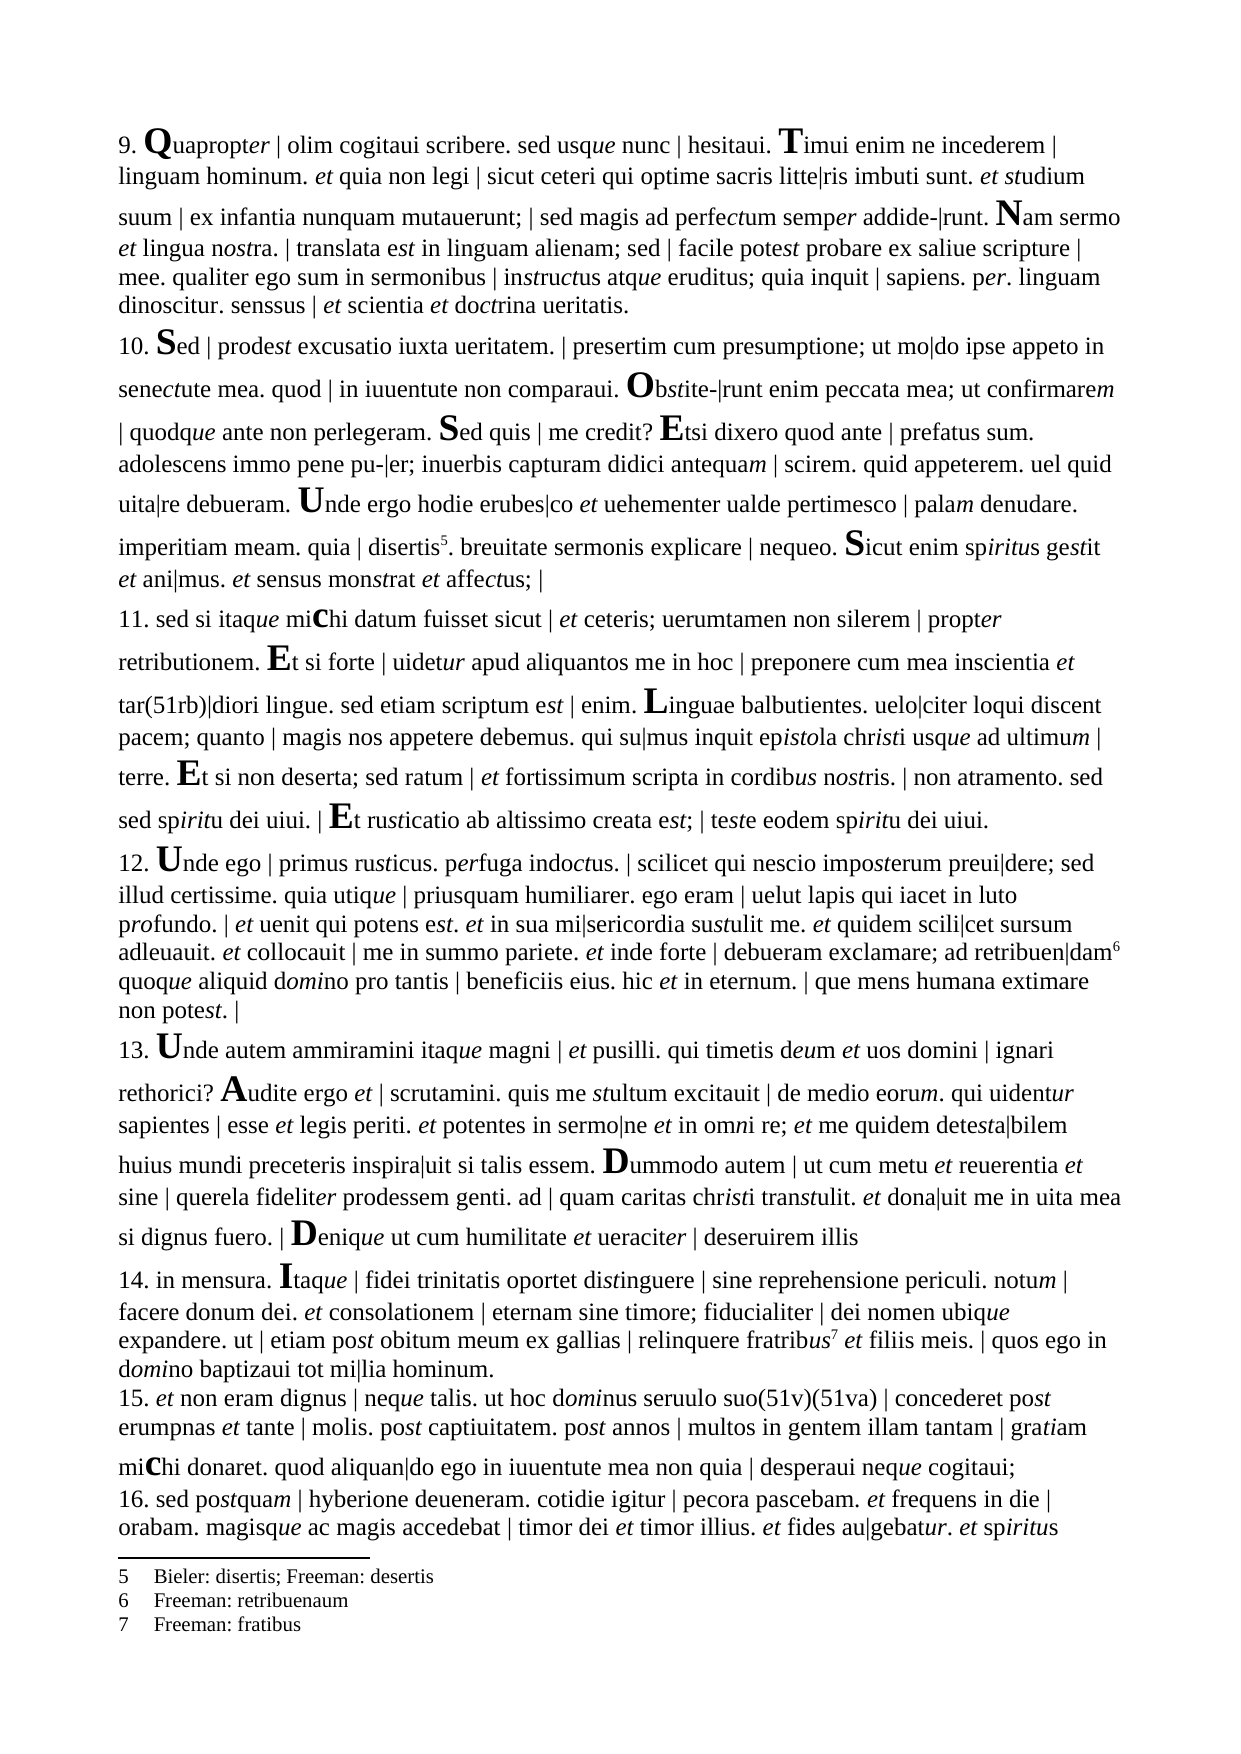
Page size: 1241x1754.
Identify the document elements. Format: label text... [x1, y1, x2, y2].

text 10. Sed | prodest excusatio iuxta ueritatem. | presertim cum presumptione; ut mo|do ipse appeto in senectute mea. quod | in iuuentute non comparaui. Obstite-|runt enim peccata mea; ut confirmarem | quodque ante non perlegeram. Sed quis | me credit? Etsi dixero quod ante | prefatus sum. adolescens immo pene pu-|er; inuerbis capturam didici antequam | scirem. quid appeterem. uel quid uita|re debueram. Unde ergo hodie erubes|co et uehementer ualde pertimesco | palam denudare. imperitiam meam. quia | disertis. breuitate sermonis explicare | nequeo. Sicut enim spiritus gestit et ani|mus. et sensus monstrat et affectus; | [118, 319, 1122, 592]
text 15. et non eram dignus | neque talis. ut hoc dominus seruulo suo(51v)(51va) | concederet post erumpnas et tante | molis. post captiuitatem. post annos | multos in gentem illam tantam | gratiam michi donaret. quod aliquan|do ego in iuuentute mea non quia | desperaui neque cogitaui; [118, 1383, 1122, 1484]
text 14. in mensura. Itaque | fidei trinitatis oportet distinguere | sine reprehensione periculi. notum | facere donum dei. et consolationem | eternam sine timore; fiducialiter | dei nomen ubique expandere. ut | etiam post obitum meum ex gallias | relinquere fratribus et filiis meis. | quos ego in domino baptizaui tot mi|lia hominum. [118, 1254, 1122, 1383]
text 9. Quapropter | olim cogitaui scribere. sed usque nunc | hesitaui. Timui enim ne incederem | linguam hominum. et quia non legi | sicut ceteri qui optime sacris litte|ris imbuti sunt. et studium suum | ex infantia nunquam mutauerunt; | sed magis ad perfectum semper addide-|runt. Nam sermo et lingua nostra. | translata est in linguam alienam; sed | facile potest probare ex saliue scripture | mee. qualiter ego sum in sermonibus | instructus atque eruditus; quia inquit | sapiens. per. linguam dinoscitur. senssus | et scientia et doctrina ueritatis. [118, 118, 1122, 319]
text 12. Unde ego | primus rusticus. perfuga indoctus. | scilicet qui nescio imposterum preui|dere; sed illud certissime. quia utique | priusquam humiliarer. ego eram | uelut lapis qui iacet in luto profundo. | et uenit qui potens est. et in sua mi|sericordia sustulit me. et quidem scili|cet sursum adleuauit. et collocauit | me in summo pariete. et inde forte | debueram exclamare; ad retribuen|dam quoque aliquid domino pro tantis | beneficiis eius. hic et in eternum. | que mens humana extimare non potest. | [118, 837, 1122, 1024]
text Bieler: disertis; Freeman: desertis [118, 1564, 1122, 1588]
text 16. sed postquam | hyberione deueneram. cotidie igitur | pecora pascebam. et frequens in die | orabam. magisque ac magis accedebat | timor dei et timor illius. et fides au|gebatur. et spiritus [118, 1484, 1122, 1541]
text Freeman: retribuenaum [118, 1588, 1122, 1612]
text 13. Unde autem ammiramini itaque magni | et pusilli. qui timetis deum et uos domini | ignari rethorici? Audite ergo et | scrutamini. quis me stultum excitauit | de medio eorum. qui uidentur sapientes | esse et legis periti. et potentes in sermo|ne et in omni re; et me quidem detesta|bilem huius mundi preceteris inspira|uit si talis essem. Dummodo autem | ut cum metu et reuerentia et sine | querela fideliter prodessem genti. ad | quam caritas christi transtulit. et dona|uit me in uita mea si dignus fuero. | Denique ut cum humilitate et ueraciter | deseruirem illis [118, 1024, 1122, 1254]
text 11. sed si itaque michi datum fuisset sicut | et ceteris; uerumtamen non silerem | propter retributionem. Et si forte | uidetur apud aliquantos me in hoc | preponere cum mea inscientia et tar(51rb)|diori lingue. sed etiam scriptum est | enim. Linguae balbutientes. uelo|citer loqui discent pacem; quanto | magis nos appetere debemus. qui su|mus inquit epistola christi usque ad ultimum | terre. Et si non deserta; sed ratum | et fortissimum scripta in cordibus nostris. | non atramento. sed sed spiritu dei uiui. | Et rusticatio ab altissimo creata est; | teste eodem spiritu dei uiui. [118, 592, 1122, 837]
text Freeman: fratibus [118, 1612, 1122, 1636]
